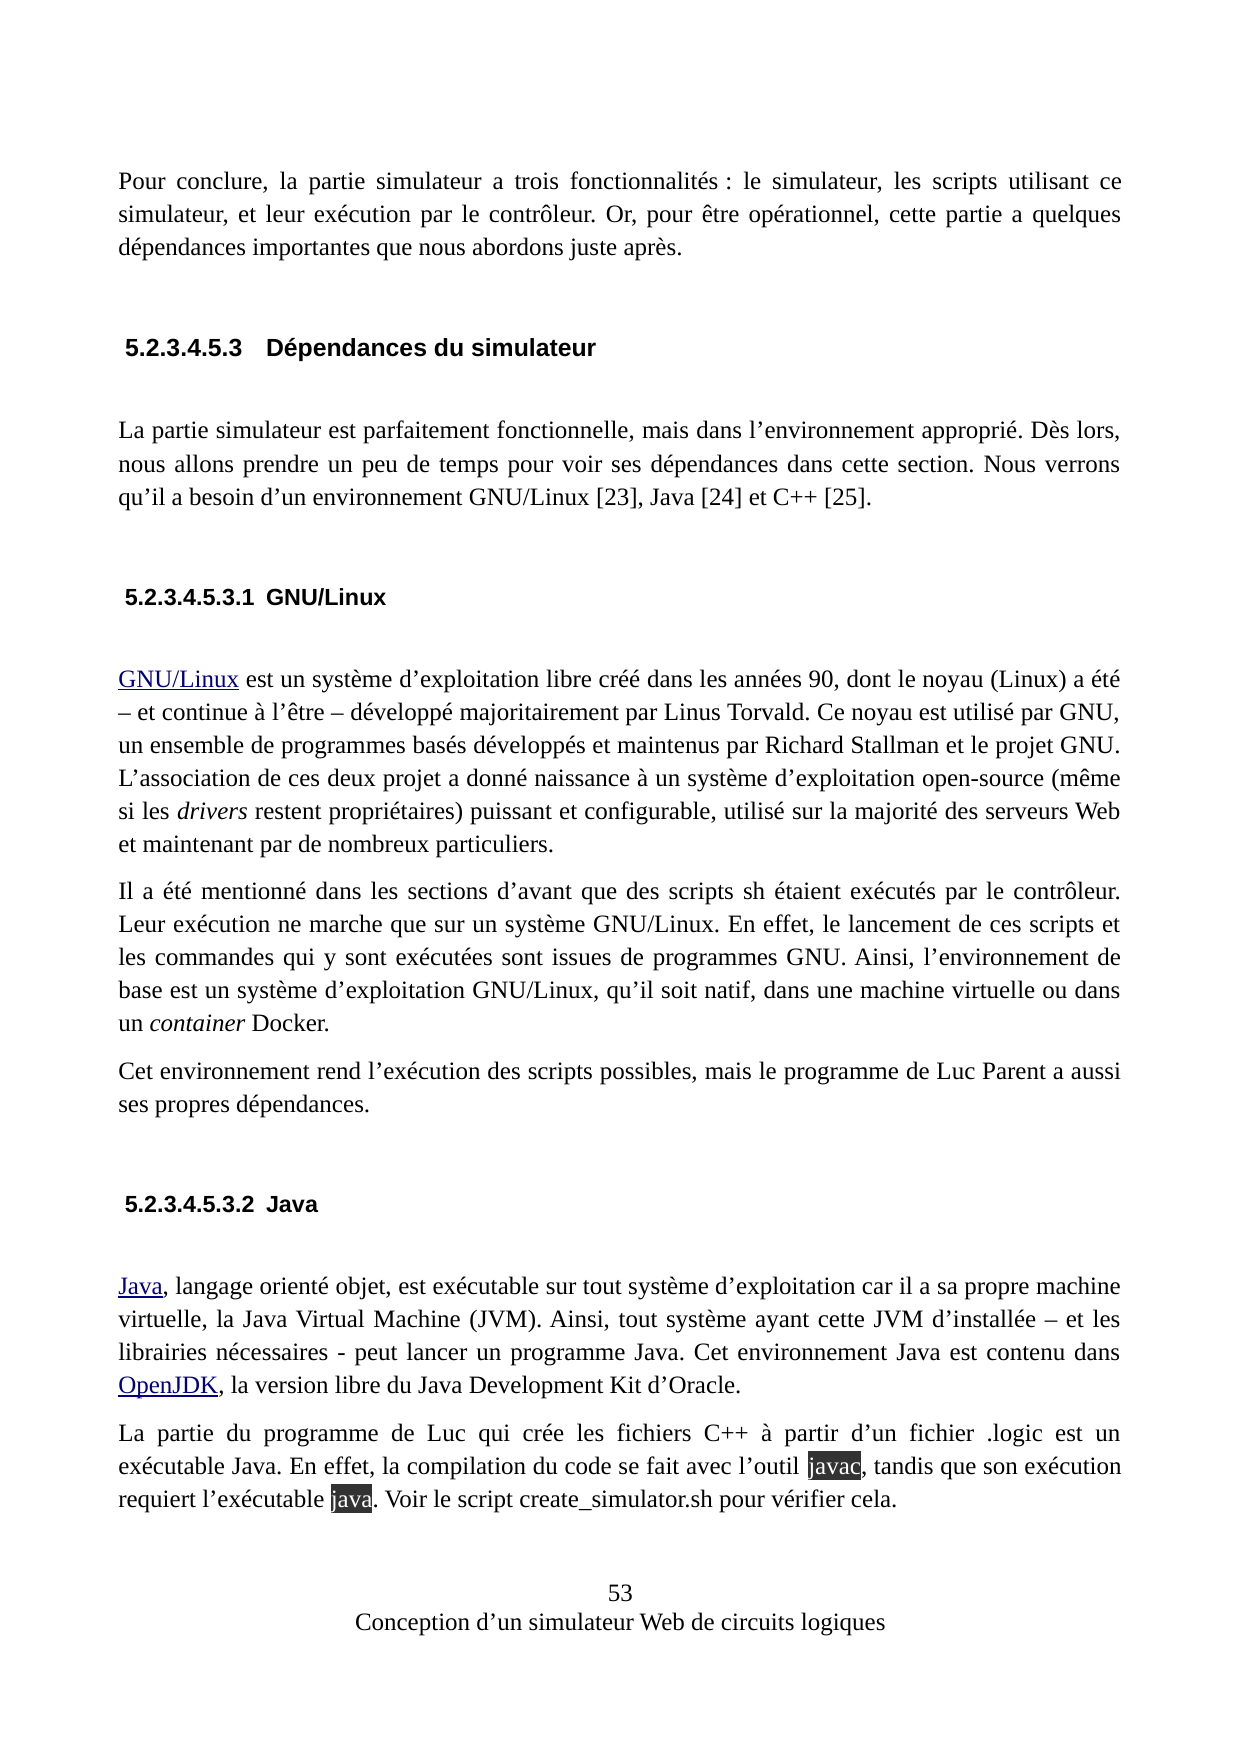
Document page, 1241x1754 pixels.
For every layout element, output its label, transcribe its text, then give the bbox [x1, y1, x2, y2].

subtitle Dépendances du simulateur [118, 333, 1122, 362]
text Pour conclure, la partie simulateur a trois fonctionnalités : le simulateur, les scripts utilisant ce simulateur, et leur exécution par le contrôleur. Or, pour être opérationnel, cette partie a quelques dépendances importantes que nous abordons juste après. [118, 166, 1122, 261]
text La partie du programme de Luc qui crée les fichiers C++ à partir d’un fichier .logic est un exécutable Java. En effet, la compilation du code se fait avec l’outil javac, tandis que son exécution requiert l’exécutable java. Voir le script create_simulator.sh pour vérifier cela. [118, 1418, 1122, 1513]
subtitle GNU/Linux [118, 583, 1122, 610]
text Java, langage orienté objet, est exécutable sur tout système d’exploitation car il a sa propre machine virtuelle, la Java Virtual Machine (JVM). Ainsi, tout système ayant cette JVM d’installée – et les librairies nécessaires - peut lancer un programme Java. Cet environnement Java est contenu dans OpenJDK, la version libre du Java Development Kit d’Oracle. [118, 1271, 1122, 1399]
text Cet environnement rend l’exécution des scripts possibles, mais le programme de Luc Parent a aussi ses propres dépendances. [118, 1056, 1122, 1118]
subtitle Java [118, 1191, 1122, 1217]
text Il a été mentionné dans les sections d’avant que des scripts sh étaient exécutés par le contrôleur. Leur exécution ne marche que sur un système GNU/Linux. En effet, le lancement de ces scripts et les commandes qui y sont exécutées sont issues de programmes GNU. Ainsi, l’environnement de base est un système d’exploitation GNU/Linux, qu’il soit natif, dans une machine virtuelle ou dans un container Docker. [118, 876, 1122, 1037]
text La partie simulateur est parfaitement fonctionnelle, mais dans l’environnement approprié. Dès lors, nous allons prendre un peu de temps pour voir ses dépendances dans cette section. Nous verrons qu’il a besoin d’un environnement GNU/Linux [23], Java [24] et C++ [25]. [118, 416, 1122, 510]
text GNU/Linux est un système d’exploitation libre créé dans les années 90, dont le noyau (Linux) a été – et continue à l’être – développé majoritairement par Linus Torvald. Ce noyau est utilisé par GNU, un ensemble de programmes basés développés et maintenus par Richard Stallman et le projet GNU. L’association de ces deux projet a donné naissance à un système d’exploitation open-source (même si les drivers restent propriétaires) puissant et configurable, utilisé sur la majorité des serveurs Web et maintenant par de nombreux particuliers. [118, 664, 1122, 858]
